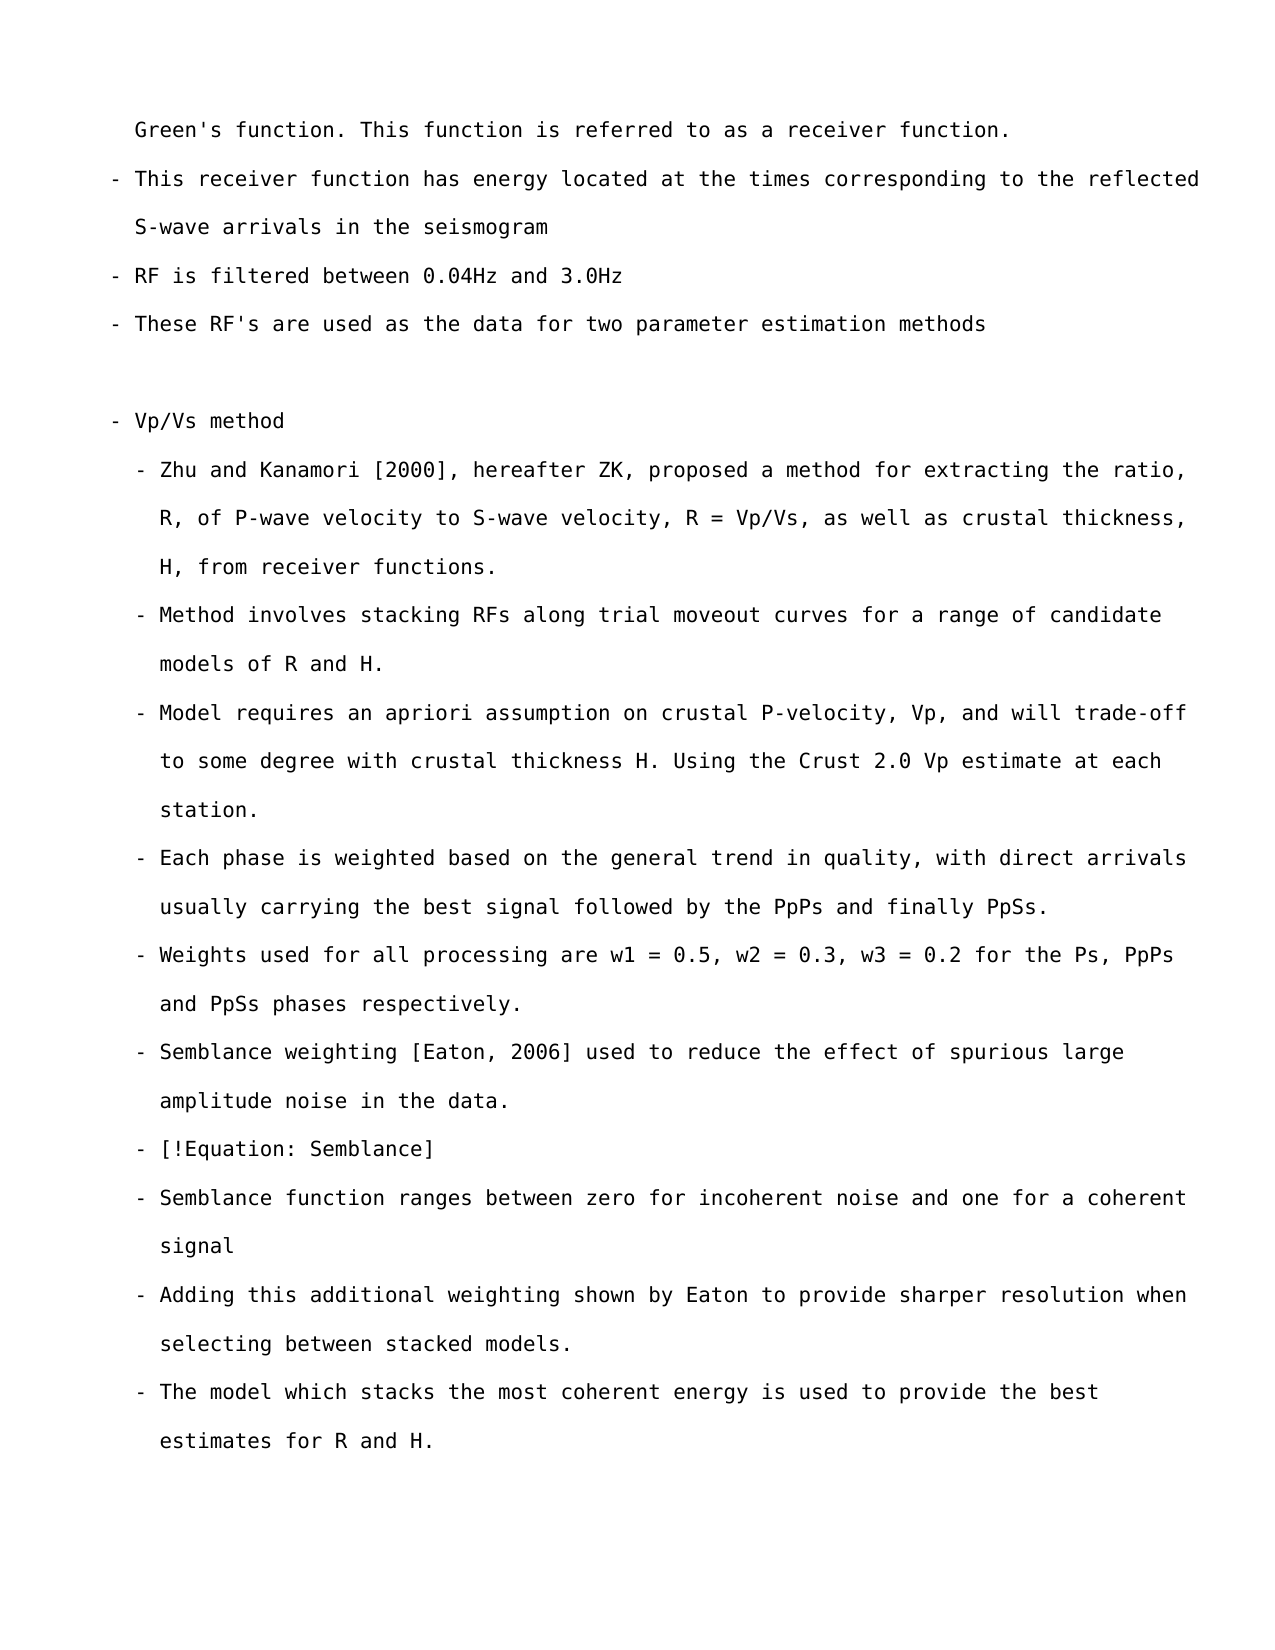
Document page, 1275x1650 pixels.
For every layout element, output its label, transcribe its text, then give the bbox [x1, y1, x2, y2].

text - [!Equation: Semblance] [59, 1137, 1216, 1162]
text H, from receiver functions. [59, 555, 1216, 579]
text Green's function. This function is referred to as a receiver function. [59, 118, 1216, 142]
text R, of P-wave velocity to S-wave velocity, R = Vp/Vs, as well as crustal thickness, [59, 506, 1216, 531]
text - Weights used for all processing are w1 = 0.5, w2 = 0.3, w3 = 0.2 for the Ps, PpPs [59, 943, 1216, 968]
text - Model requires an apriori assumption on crustal P-velocity, Vp, and will trade-off [59, 701, 1216, 725]
text estimates for R and H. [59, 1429, 1216, 1453]
text - RF is filtered between 0.04Hz and 3.0Hz [59, 264, 1216, 288]
text station. [59, 798, 1216, 822]
text selecting between stacked models. [59, 1332, 1216, 1356]
text - These RF's are used as the data for two parameter estimation methods [59, 312, 1216, 337]
text - Adding this additional weighting shown by Eaton to provide sharper resolution when [59, 1283, 1216, 1307]
text - The model which stacks the most coherent energy is used to provide the best [59, 1380, 1216, 1404]
text models of R and H. [59, 652, 1216, 676]
text - Method involves stacking RFs along trial moveout curves for a range of candidate [59, 603, 1216, 628]
text - Semblance weighting [Eaton, 2006] used to reduce the effect of spurious large [59, 1040, 1216, 1065]
text to some degree with crustal thickness H. Using the Crust 2.0 Vp estimate at each [59, 749, 1216, 773]
text and PpSs phases respectively. [59, 992, 1216, 1016]
text - Semblance function ranges between zero for incoherent noise and one for a coherent [59, 1186, 1216, 1210]
text - This receiver function has energy located at the times corresponding to the reflected [59, 167, 1216, 191]
text usually carrying the best signal followed by the PpPs and finally PpSs. [59, 895, 1216, 919]
text - Each phase is weighted based on the general trend in quality, with direct arrivals [59, 846, 1216, 871]
text - Zhu and Kanamori [2000], hereafter ZK, proposed a method for extracting the ratio, [59, 458, 1216, 482]
text - Vp/Vs method [59, 409, 1216, 434]
text S-wave arrivals in the seismogram [59, 215, 1216, 239]
text signal [59, 1234, 1216, 1259]
text amplitude noise in the data. [59, 1089, 1216, 1113]
